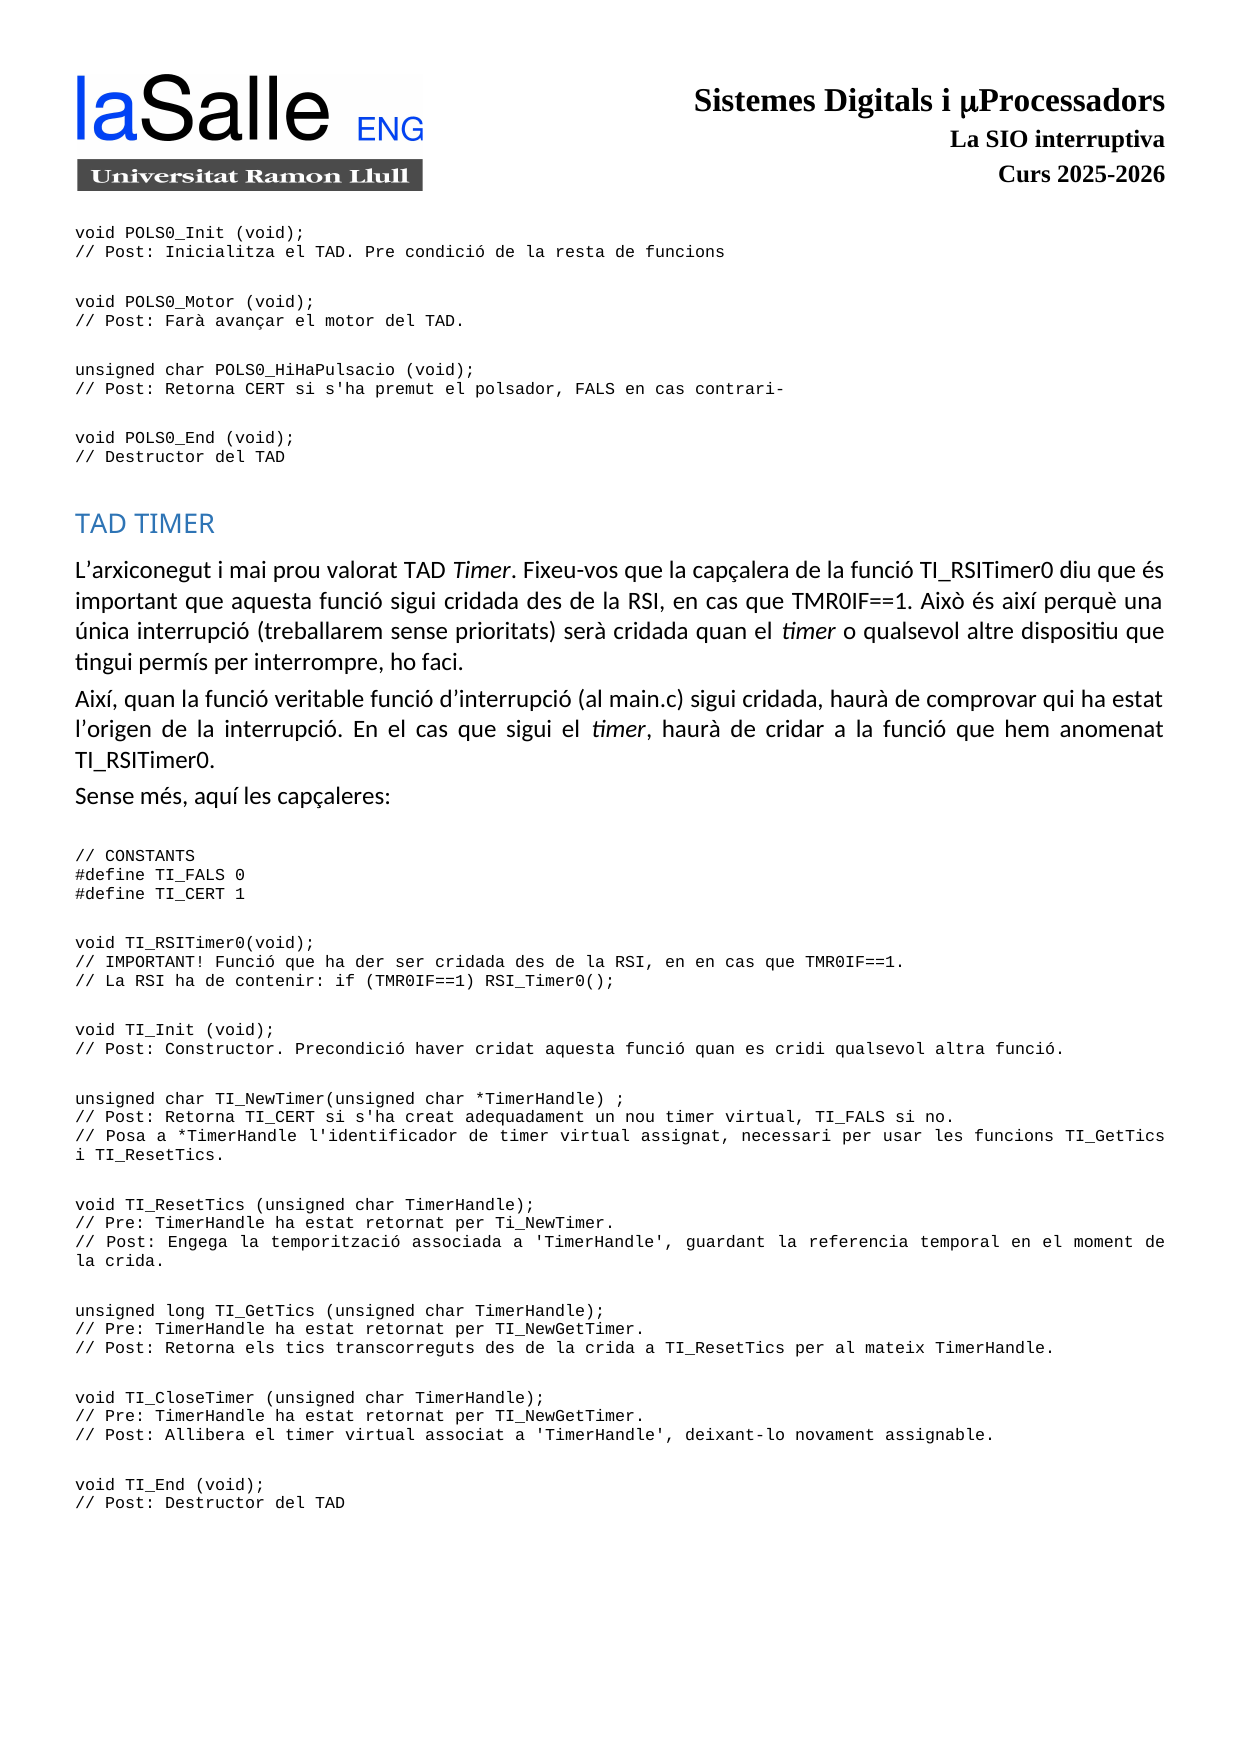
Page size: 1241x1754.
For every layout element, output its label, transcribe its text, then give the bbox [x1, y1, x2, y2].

text unsigned char TI_NewTimer(unsigned char *TimerHandle) ; [75, 1090, 1165, 1109]
text // Posa a *TimerHandle l'identificador de timer virtual assignat, necessari per usar les funcions TI_GetTics i TI_ResetTics. [75, 1128, 1165, 1166]
text // La RSI ha de contenir: if (TMR0IF==1) RSI_Timer0(); [75, 973, 1165, 991]
text void TI_Init (void); [75, 1022, 1165, 1041]
text Sense més, aquí les capçaleres: [75, 781, 1165, 811]
text // Post: Inicialitza el TAD. Pre condició de la resta de funcions [75, 244, 1165, 263]
text #define TI_CERT 1 [75, 886, 1165, 904]
text void TI_RSITimer0(void); [75, 935, 1165, 954]
text // IMPORTANT! Funció que ha der ser cridada des de la RSI, en en cas que TMR0IF==1. [75, 954, 1165, 973]
text // Post: Retorna els tics transcorreguts des de la crida a TI_ResetTics per al mateix TimerHandle. [75, 1340, 1165, 1359]
text void POLS0_End (void); [75, 430, 1165, 449]
text // Pre: TimerHandle ha estat retornat per Ti_NewTimer. [75, 1215, 1165, 1234]
text // Post: Farà avançar el motor del TAD. [75, 312, 1165, 331]
text // Post: Destructor del TAD [75, 1495, 1165, 1514]
subtitle TAD TIMER [75, 505, 1165, 542]
text void TI_CloseTimer (unsigned char TimerHandle); [75, 1389, 1165, 1408]
text unsigned char POLS0_HiHaPulsacio (void); [75, 362, 1165, 380]
text // Post: Engega la temporització associada a 'TimerHandle', guardant la referencia temporal en el moment de la crida. [75, 1234, 1165, 1272]
text // Destructor del TAD [75, 449, 1165, 467]
text void TI_End (void); [75, 1476, 1165, 1495]
text #define TI_FALS 0 [75, 867, 1165, 886]
text unsigned long TI_GetTics (unsigned char TimerHandle); [75, 1302, 1165, 1321]
text L’arxiconegut i mai prou valorat TAD Timer. Fixeu-vos que la capçalera de la funció TI_RSITimer0 diu que és important que aquesta funció sigui cridada des de la RSI, en cas que TMR0IF==1. Això és així perquè una única interrupció (treballarem sense prioritats) serà cridada quan el timer o qualsevol altre dispositiu que tingui permís per interrompre, ho faci. [75, 554, 1165, 676]
text // Post: Retorna TI_CERT si s'ha creat adequadament un nou timer virtual, TI_FALS si no. [75, 1109, 1165, 1128]
text // Pre: TimerHandle ha estat retornat per TI_NewGetTimer. [75, 1408, 1165, 1427]
text // Post: Retorna CERT si s'ha premut el polsador, FALS en cas contrari- [75, 380, 1165, 399]
text Així, quan la funció veritable funció d’interrupció (al main.c) sigui cridada, haurà de comprovar qui ha estat l’origen de la interrupció. En el cas que sigui el timer, haurà de cridar a la funció que hem anomenat TI_RSITimer0. [75, 683, 1165, 774]
text void POLS0_Init (void); [75, 225, 1165, 244]
text void TI_ResetTics (unsigned char TimerHandle); [75, 1196, 1165, 1215]
text // Post: Allibera el timer virtual associat a 'TimerHandle', deixant-lo novament assignable. [75, 1427, 1165, 1446]
text // Pre: TimerHandle ha estat retornat per TI_NewGetTimer. [75, 1321, 1165, 1340]
picture [77, 74, 423, 192]
text // Post: Constructor. Precondició haver cridat aquesta funció quan es cridi qualsevol altra funció. [75, 1041, 1165, 1060]
text // CONSTANTS [75, 848, 1165, 867]
text void POLS0_Motor (void); [75, 293, 1165, 312]
